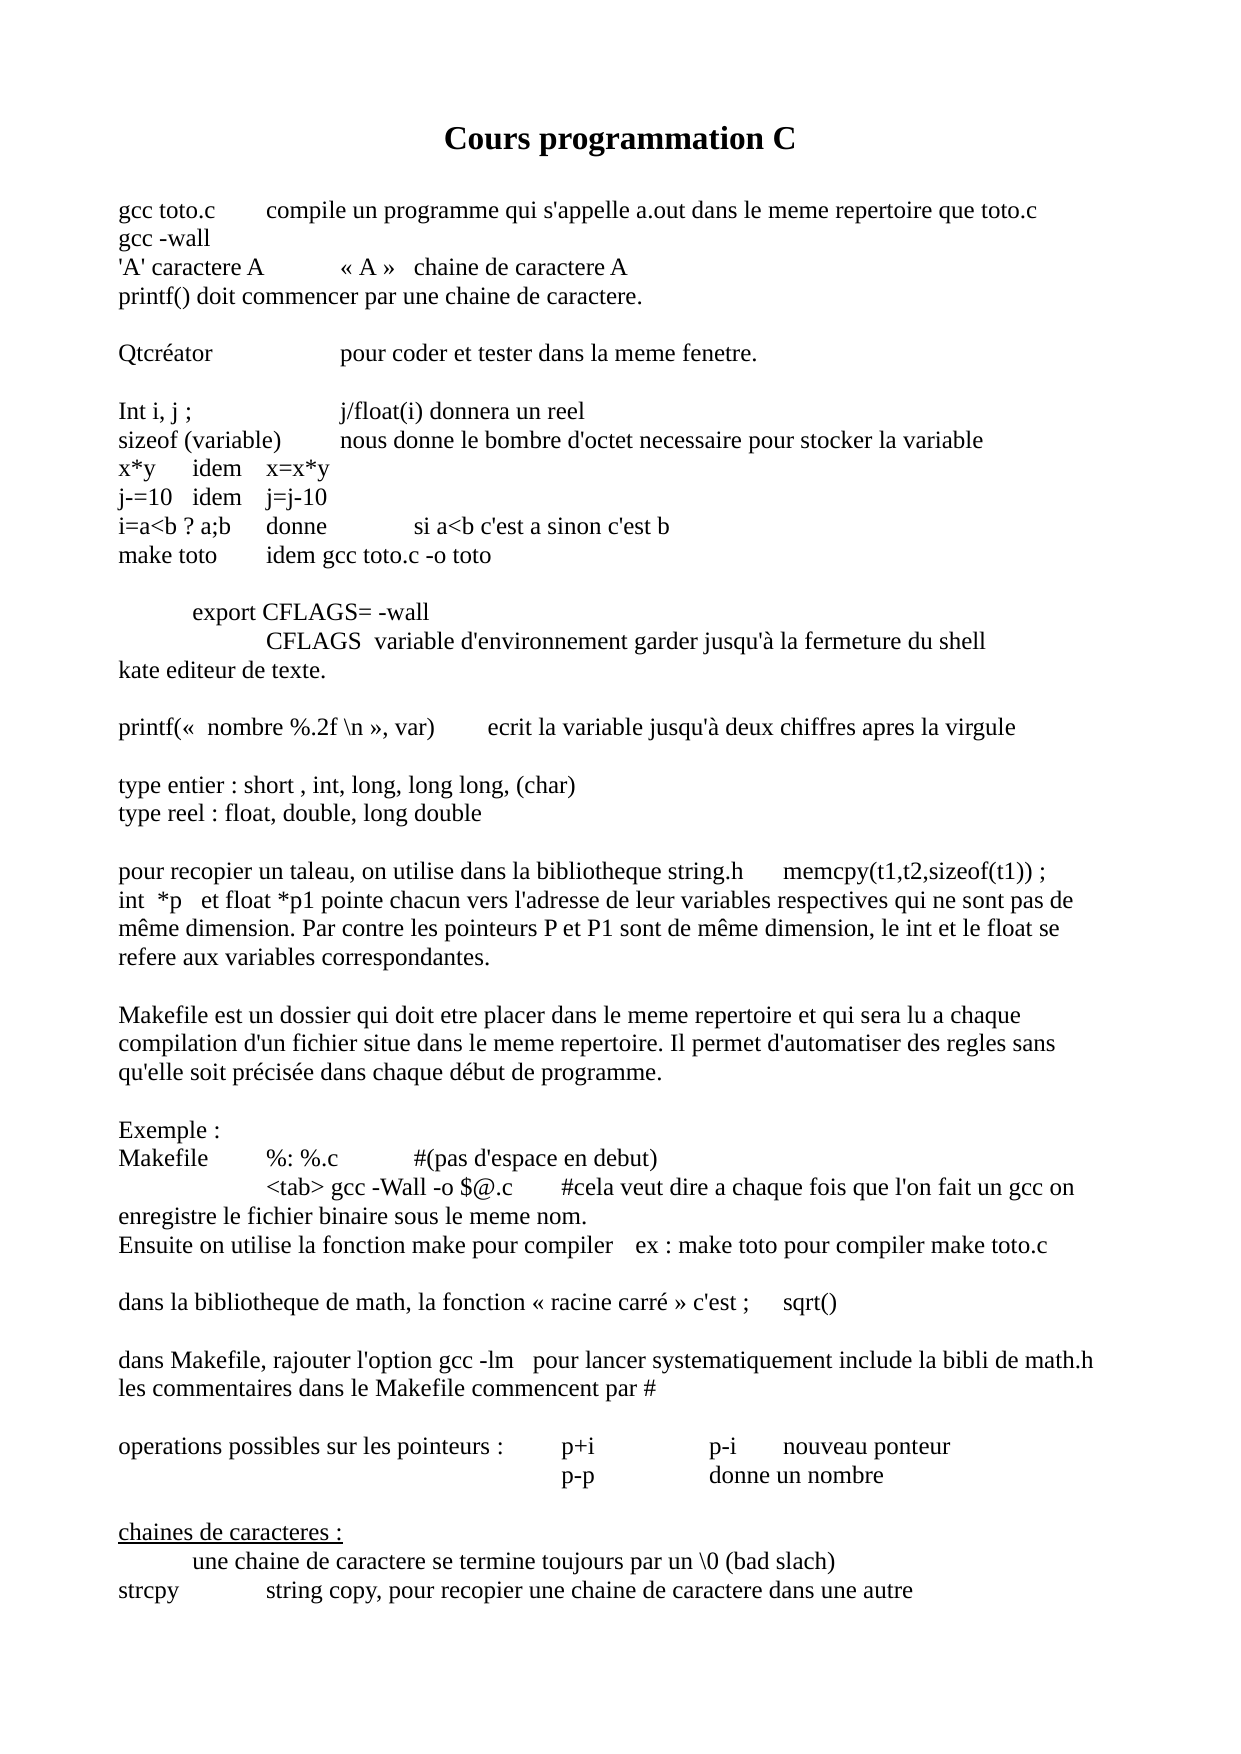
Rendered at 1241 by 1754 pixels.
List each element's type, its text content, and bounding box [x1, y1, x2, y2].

text int *p et float *p1 pointe chacun vers l'adresse de leur variables respectives qui ne sont pas de même dimension. Par contre les pointeurs P et P1 sont de même dimension, le int et le float se refere aux variables correspondantes. [118, 885, 1122, 971]
text kate editeur de texte. [118, 655, 1122, 683]
text <tab> gcc -Wall -o $@.c #cela veut dire a chaque fois que l'on fait un gcc on enregistre le fichier binaire sous le meme nom. [118, 1172, 1122, 1230]
text Int i, j ; j/float(i) donnera un reel [118, 396, 1122, 425]
text une chaine de caractere se termine toujours par un \0 (bad slach) [118, 1546, 1122, 1575]
text dans la bibliotheque de math, la fonction « racine carré » c'est ; sqrt() [118, 1287, 1122, 1316]
text Makefile %: %.c #(pas d'espace en debut) [118, 1143, 1122, 1172]
text gcc -wall [118, 223, 1122, 252]
text chaines de caracteres : [118, 1517, 1122, 1546]
text Makefile est un dossier qui doit etre placer dans le meme repertoire et qui sera lu a chaque compilation d'un fichier situe dans le meme repertoire. Il permet d'automatiser des regles sans qu'elle soit précisée dans chaque début de programme. [118, 1000, 1122, 1086]
text dans Makefile, rajouter l'option gcc -lm pour lancer systematiquement include la bibli de math.h [118, 1345, 1122, 1373]
text printf(« nombre %.2f \n », var) ecrit la variable jusqu'à deux chiffres apres la virgule [118, 712, 1122, 741]
text Qtcréator pour coder et tester dans la meme fenetre. [118, 338, 1122, 367]
text x*y idem x=x*y [118, 453, 1122, 482]
text 'A' caractere A « A » chaine de caractere A [118, 252, 1122, 281]
text gcc toto.c compile un programme qui s'appelle a.out dans le meme repertoire que toto.c [118, 195, 1122, 223]
text CFLAGS variable d'environnement garder jusqu'à la fermeture du shell [118, 626, 1122, 655]
text export CFLAGS= -wall [118, 597, 1122, 626]
text strcpy string copy, pour recopier une chaine de caractere dans une autre [118, 1575, 1122, 1603]
text p-p donne un nombre [118, 1460, 1122, 1488]
text Cours programmation C [118, 118, 1122, 156]
text sizeof (variable) nous donne le bombre d'octet necessaire pour stocker la variable [118, 425, 1122, 453]
text j-=10 idem j=j-10 [118, 482, 1122, 511]
text pour recopier un taleau, on utilise dans la bibliotheque string.h memcpy(t1,t2,sizeof(t1)) ; [118, 856, 1122, 885]
text Exemple : [118, 1115, 1122, 1143]
text i=a<b ? a;b donne si a<b c'est a sinon c'est b [118, 511, 1122, 540]
text make toto idem gcc toto.c -o toto [118, 540, 1122, 568]
text type reel : float, double, long double [118, 798, 1122, 827]
text operations possibles sur les pointeurs : p+i p-i nouveau ponteur [118, 1431, 1122, 1460]
text type entier : short , int, long, long long, (char) [118, 770, 1122, 798]
text printf() doit commencer par une chaine de caractere. [118, 281, 1122, 310]
text Ensuite on utilise la fonction make pour compiler ex : make toto pour compiler make toto.c [118, 1230, 1122, 1258]
text les commentaires dans le Makefile commencent par # [118, 1373, 1122, 1402]
